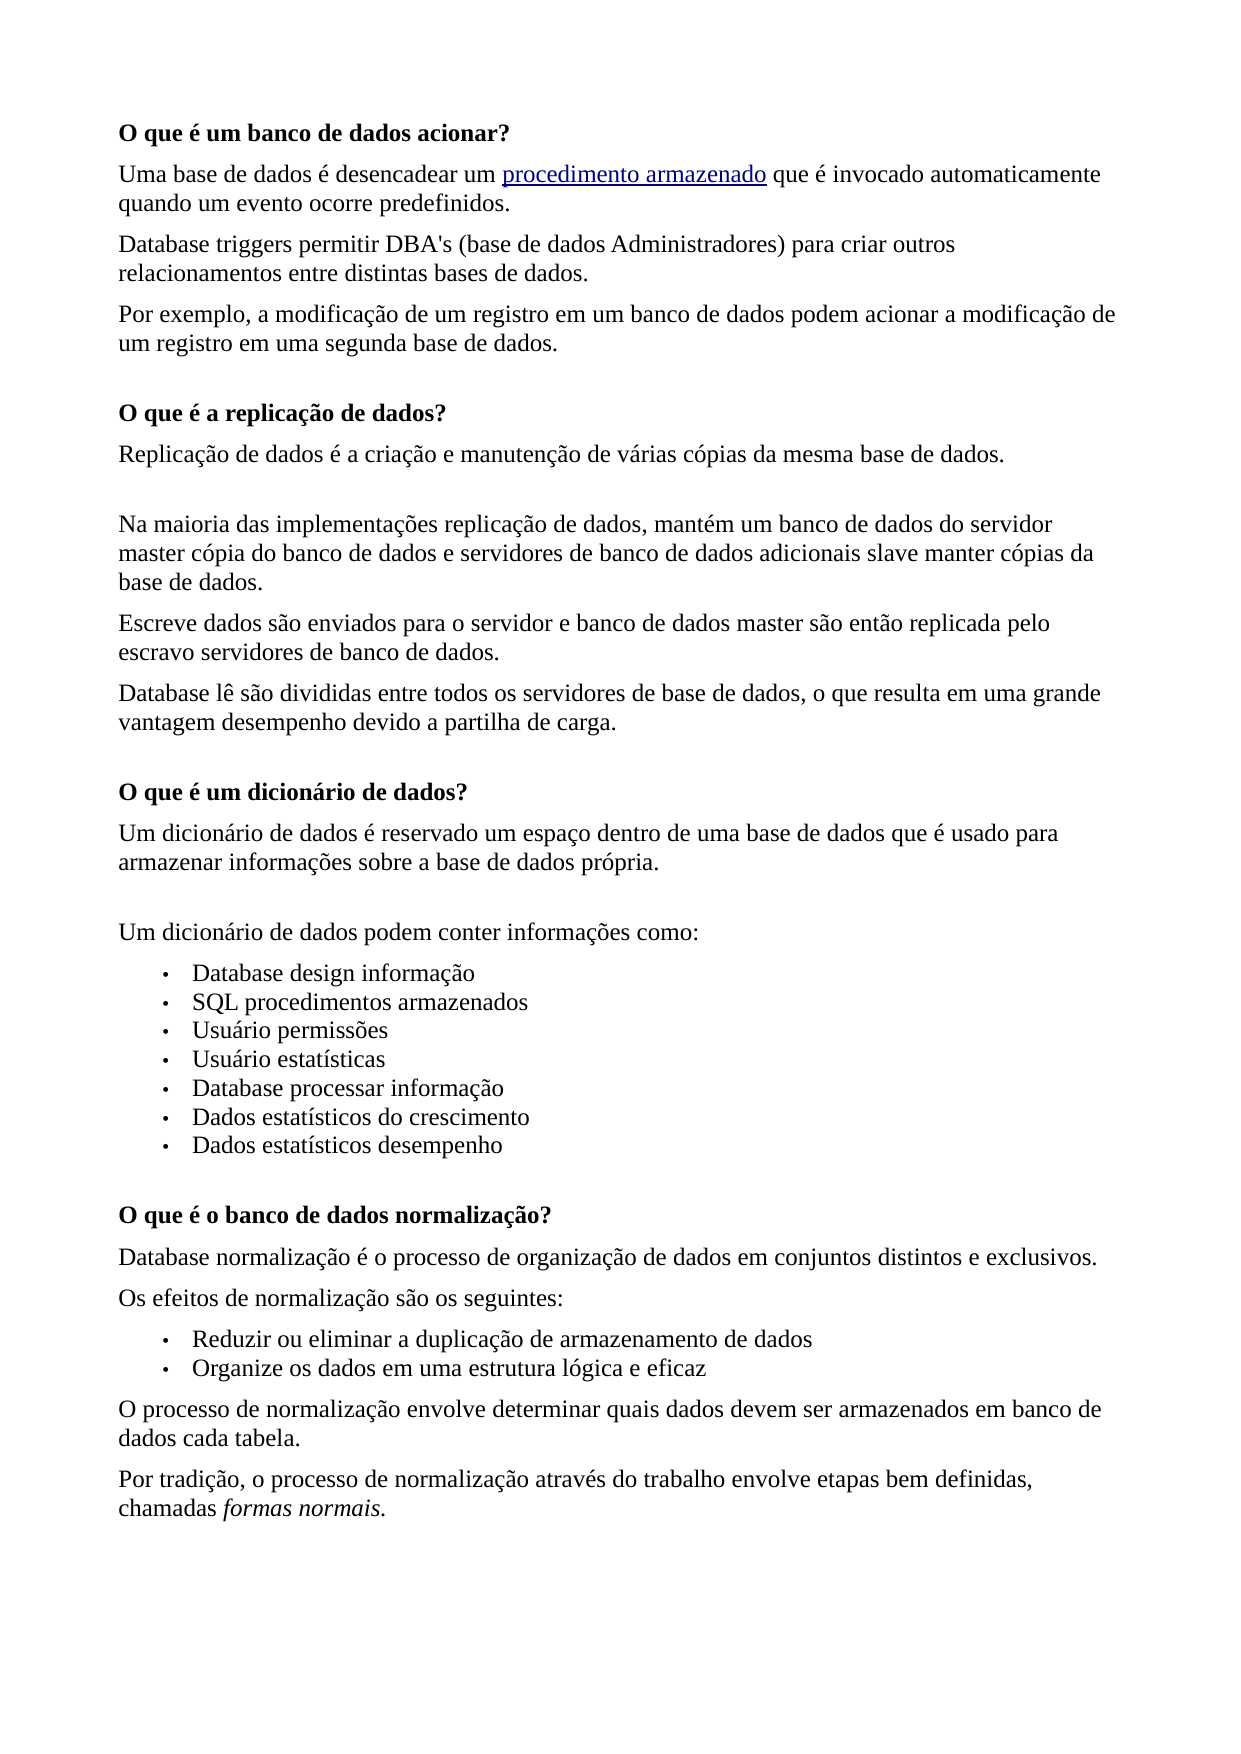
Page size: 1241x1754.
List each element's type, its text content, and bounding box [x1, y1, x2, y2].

text Um dicionário de dados é reservado um espaço dentro de uma base de dados que é usado para armazenar informações sobre a base de dados própria. [118, 818, 1122, 876]
list Dados estatísticos desempenho [162, 1131, 1122, 1159]
text Database lê são divididas entre todos os servidores de base de dados, o que resulta em uma grande vantagem desempenho devido a partilha de carga. [118, 678, 1122, 736]
text Na maioria das implementações replicação de dados, mantém um banco de dados do servidor master cópia do banco de dados e servidores de banco de dados adicionais slave manter cópias da base de dados. [118, 509, 1122, 596]
text O que é o banco de dados normalização? [118, 1201, 1122, 1229]
text Database normalização é o processo de organização de dados em conjuntos distintos e exclusivos. [118, 1242, 1122, 1271]
text Replicação de dados é a criação e manutenção de várias cópias da mesma base de dados. [118, 439, 1122, 468]
text Um dicionário de dados podem conter informações como: [118, 917, 1122, 946]
list Usuário permissões [162, 1016, 1122, 1044]
list SQL procedimentos armazenados [162, 987, 1122, 1016]
list Usuário estatísticas [162, 1044, 1122, 1073]
text Por exemplo, a modificação de um registro em um banco de dados podem acionar a modificação de um registro em uma segunda base de dados. [118, 299, 1122, 357]
text Uma base de dados é desencadear um procedimento armazenado que é invocado automaticamente quando um evento ocorre predefinidos. [118, 159, 1122, 217]
text O que é a replicação de dados? [118, 398, 1122, 427]
list Dados estatísticos do crescimento [162, 1102, 1122, 1131]
text O que é um banco de dados acionar? [118, 118, 1122, 147]
list Database design informação [162, 958, 1122, 987]
text O que é um dicionário de dados? [118, 777, 1122, 806]
text Os efeitos de normalização são os seguintes: [118, 1283, 1122, 1312]
list Reduzir ou eliminar a duplicação de armazenamento de dados [162, 1324, 1122, 1353]
text Por tradição, o processo de normalização através do trabalho envolve etapas bem definidas, chamadas formas normais. [118, 1464, 1122, 1522]
text O processo de normalização envolve determinar quais dados devem ser armazenados em banco de dados cada tabela. [118, 1394, 1122, 1452]
text Database triggers permitir DBA's (base de dados Administradores) para criar outros relacionamentos entre distintas bases de dados. [118, 229, 1122, 287]
list Database processar informação [162, 1073, 1122, 1102]
list Organize os dados em uma estrutura lógica e eficaz [162, 1353, 1122, 1382]
text Escreve dados são enviados para o servidor e banco de dados master são então replicada pelo escravo servidores de banco de dados. [118, 608, 1122, 666]
